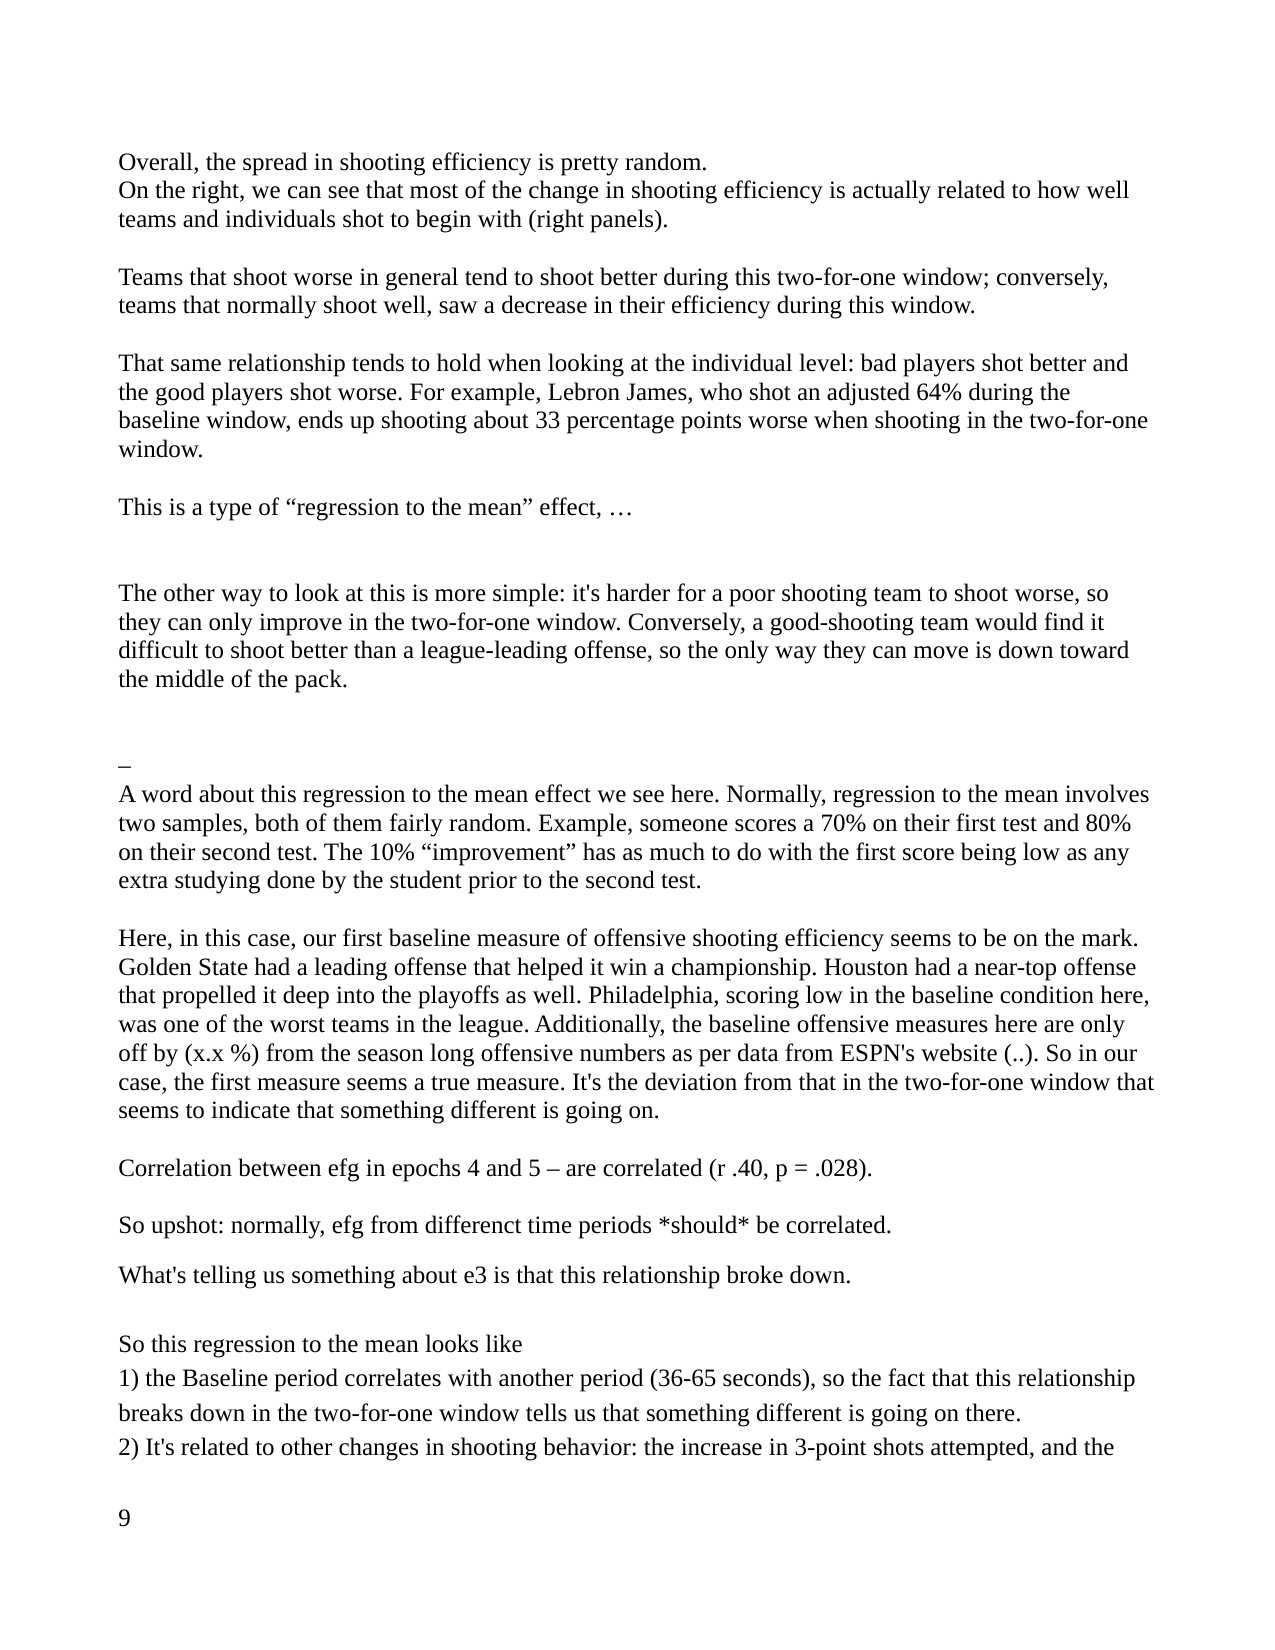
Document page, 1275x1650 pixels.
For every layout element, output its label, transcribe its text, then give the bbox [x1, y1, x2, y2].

text A word about this regression to the mean effect we see here. Normally, regression to the mean involves two samples, both of them fairly random. Example, someone scores a 70% on their first test and 80% on their second test. The 10% “improvement” has as much to do with the first score being low as any extra studying done by the student prior to the second test. [118, 779, 1157, 894]
text On the right, we can see that most of the change in shooting efficiency is actually related to how well teams and individuals shot to begin with (right panels). [118, 176, 1157, 233]
text – [118, 751, 1157, 779]
text Here, in this case, our first baseline measure of offensive shooting efficiency seems to be on the mark. Golden State had a leading offense that helped it win a championship. Houston had a near-top offense that propelled it deep into the playoffs as well. Philadelphia, scoring low in the baseline condition here, was one of the worst teams in the league. Additionally, the baseline offensive measures here are only off by (x.x %) from the season long offensive numbers as per data from ESPN's website (..). So in our case, the first measure seems a true measure. It's the deviation from that in the two-for-one window that seems to indicate that something different is going on. [118, 923, 1157, 1124]
text Overall, the spread in shooting efficiency is pretty random. [118, 147, 1157, 176]
text This is a type of “regression to the mean” effect, … [118, 492, 1157, 521]
text The other way to look at this is more simple: it's harder for a poor shooting team to shoot worse, so they can only improve in the two-for-one window. Conversely, a good-shooting team would find it difficult to shoot better than a league-leading offense, so the only way they can move is down toward the middle of the pack. [118, 578, 1157, 693]
text Teams that shoot worse in general tend to shoot better during this two-for-one window; conversely, teams that normally shoot well, saw a decrease in their efficiency during this window. [118, 262, 1157, 319]
text So this regression to the mean looks like [118, 1329, 1157, 1357]
text 2) It's related to other changes in shooting behavior: the increase in 3-point shots attempted, and the [118, 1432, 1157, 1461]
text What's telling us something about e3 is that this relationship broke down. [118, 1260, 1157, 1288]
text 1) the Baseline period correlates with another period (36-65 seconds), so the fact that this relationship breaks down in the two-for-one window tells us that something different is going on there. [118, 1363, 1157, 1426]
text That same relationship tends to hold when looking at the individual level: bad players shot better and the good players shot worse. For example, Lebron James, who shot an adjusted 64% during the baseline window, ends up shooting about 33 percentage points worse when shooting in the two-for-one window. [118, 348, 1157, 463]
text Correlation between efg in epochs 4 and 5 – are correlated (r .40, p = .028). [118, 1153, 1157, 1182]
text So upshot: normally, efg from differenct time periods *should* be correlated. [118, 1211, 1157, 1239]
